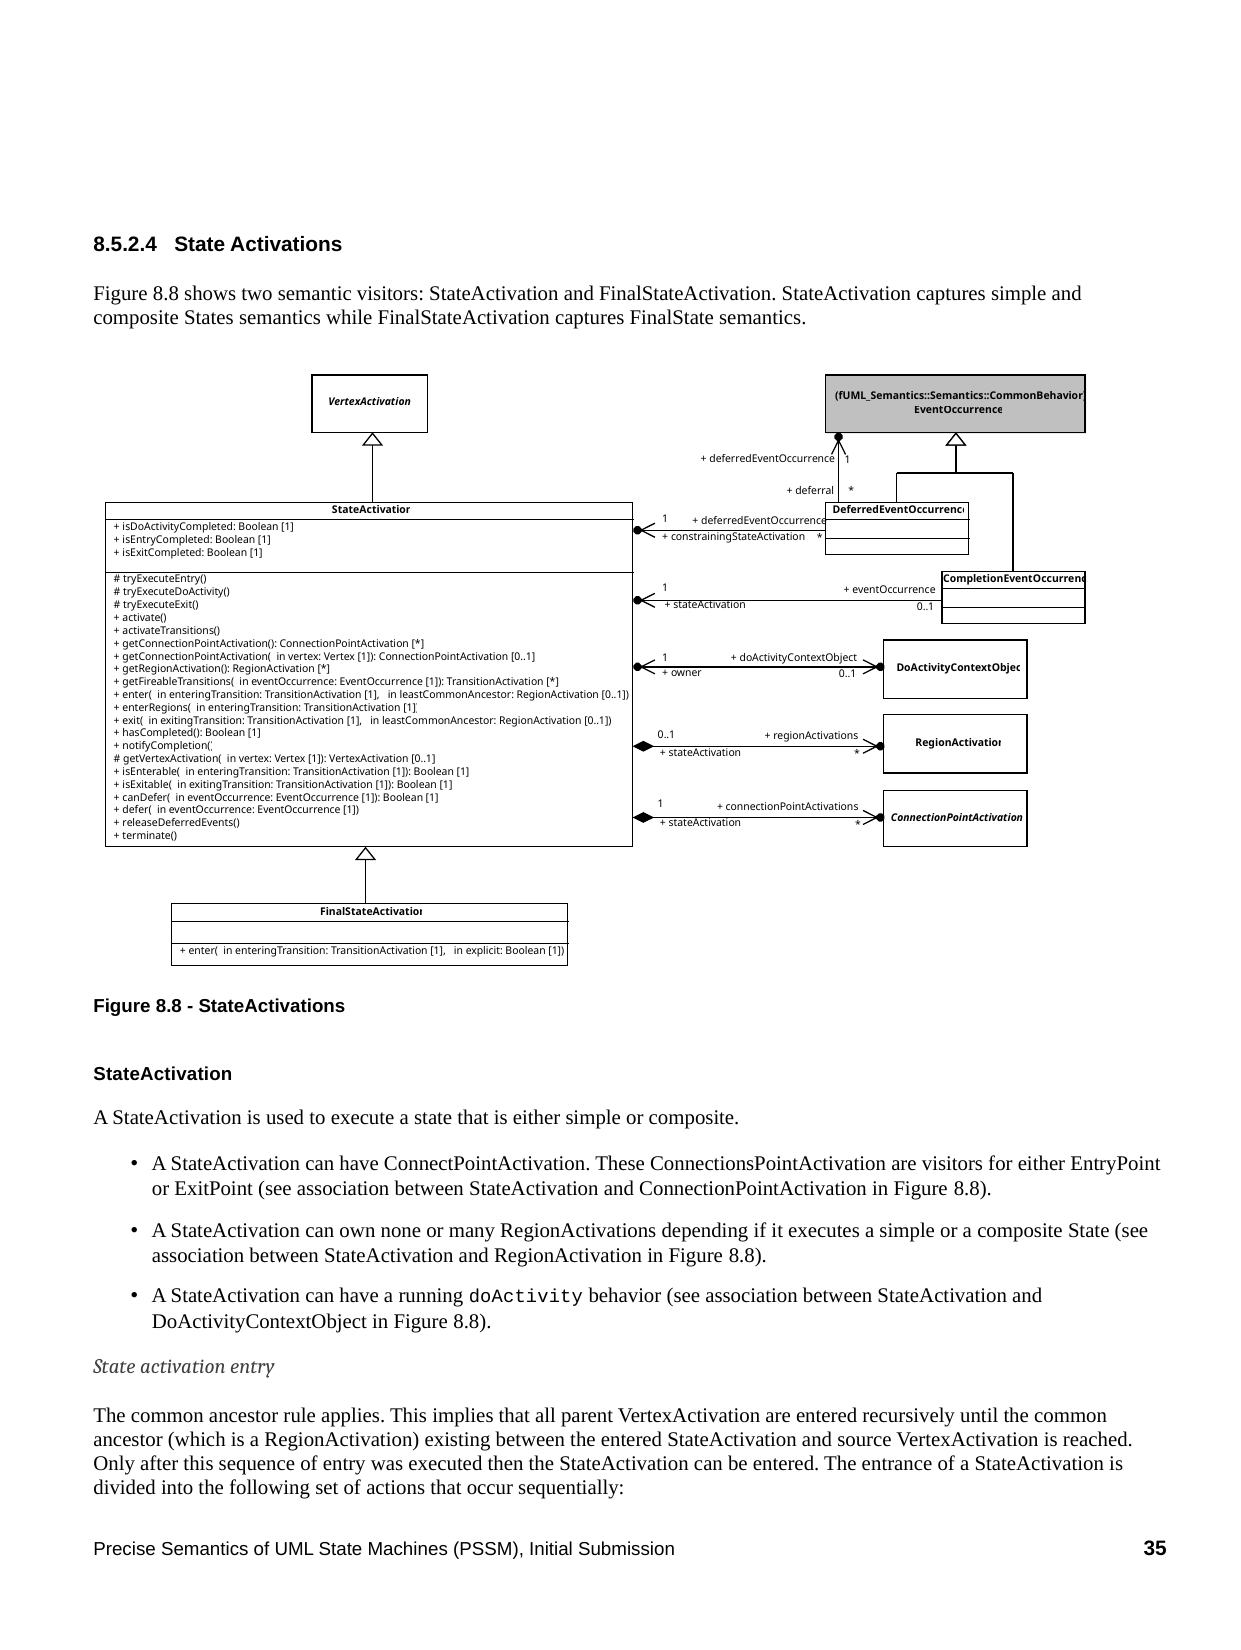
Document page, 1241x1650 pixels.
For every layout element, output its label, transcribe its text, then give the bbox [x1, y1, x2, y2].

text The common ancestor rule applies. This implies that all parent VertexActivation are entered recursively until the common ancestor (which is a RegionActivation) existing between the entered StateActivation and source VertexActivation is reached. Only after this sequence of entry was executed then the StateActivation can be entered. The entrance of a StateActivation is divided into the following set of actions that occur sequentially: [93, 1403, 1164, 1499]
list A StateActivation can own none or many RegionActivations depending if it executes a simple or a composite State (see association between StateActivation and RegionActivation in Figure 8.8). [131, 1217, 1164, 1267]
subtitle State Activations [93, 231, 1164, 256]
text Figure 8.8 shows two semantic visitors: StateActivation and FinalStateActivation. StateActivation captures simple and composite States semantics while FinalStateActivation captures FinalState semantics. [93, 281, 1164, 329]
subtitle State activation entry [93, 1354, 1164, 1378]
text A StateActivation is used to execute a state that is either simple or composite. [93, 1105, 1164, 1129]
list A StateActivation can have ConnectPointActivation. These ConnectionsPointActivation are visitors for either EntryPoint or ExitPoint (see association between StateActivation and ConnectionPointActivation in Figure 8.8). [131, 1150, 1164, 1200]
text Figure 8.8 - StateActivations [93, 995, 1164, 1016]
subtitle StateActivation [93, 1062, 1164, 1084]
list A StateActivation can have a running doActivity behavior (see association between StateActivation and DoActivityContextObject in Figure 8.8). [131, 1283, 1164, 1333]
